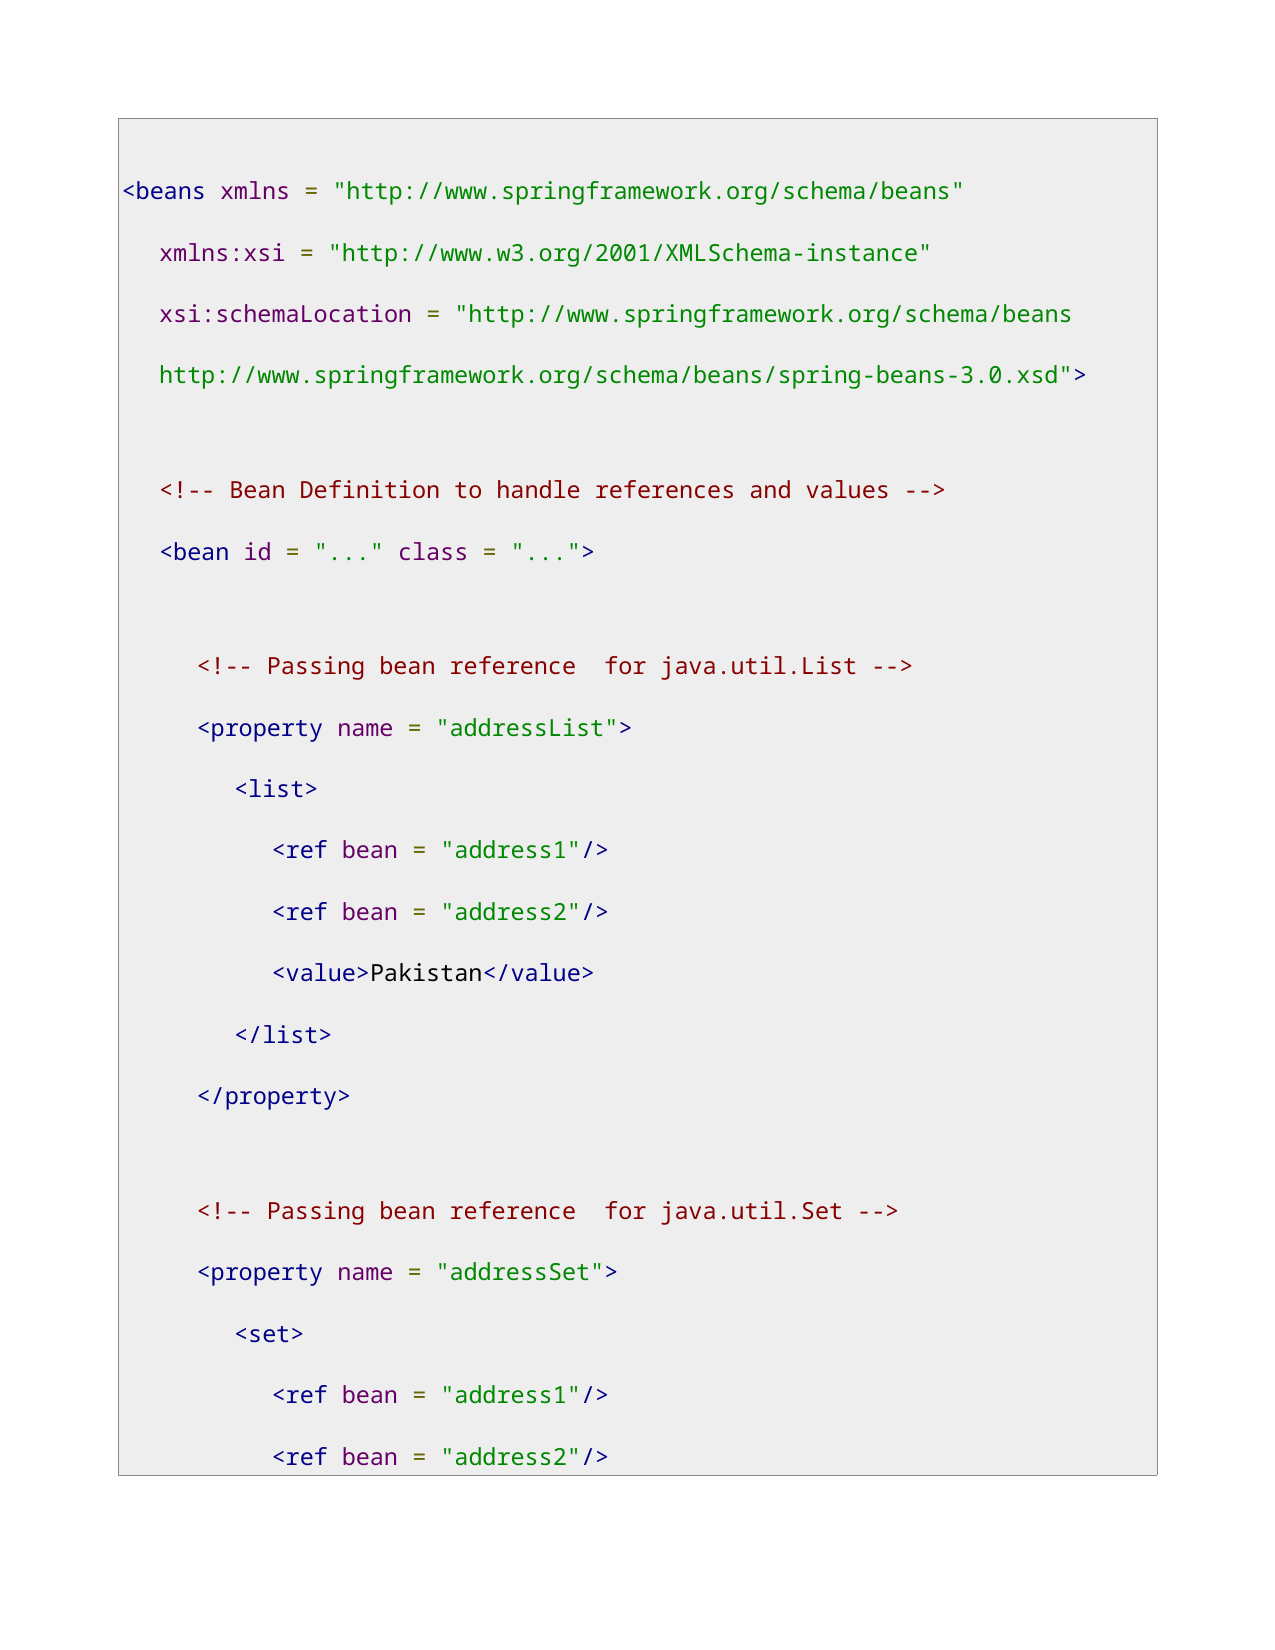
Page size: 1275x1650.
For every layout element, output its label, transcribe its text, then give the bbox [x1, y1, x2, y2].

text <ref bean = "address1"/> [119, 1375, 1157, 1411]
text <!-- Passing bean reference for java.util.List --> [119, 646, 1157, 681]
text <bean id = "..." class = "..."> [119, 532, 1157, 567]
text <!-- Bean Definition to handle references and values --> [119, 470, 1157, 505]
text </list> [119, 1015, 1157, 1050]
text <ref bean = "address2"/> [119, 892, 1157, 927]
text xmlns:xsi = "http://www.w3.org/2001/XMLSchema-instance" [119, 233, 1157, 268]
text </property> [119, 1076, 1157, 1112]
text <list> [119, 769, 1157, 804]
text <property name = "addressSet"> [119, 1252, 1157, 1288]
text <!-- Passing bean reference for java.util.Set --> [119, 1191, 1157, 1226]
text http://www.springframework.org/schema/beans/spring-beans-3.0.xsd"> [119, 356, 1157, 391]
text xsi:schemaLocation = "http://www.springframework.org/schema/beans [119, 294, 1157, 329]
text <ref bean = "address1"/> [119, 831, 1157, 866]
text <property name = "addressList"> [119, 708, 1157, 743]
text <ref bean = "address2"/> [119, 1437, 1157, 1475]
text <set> [119, 1314, 1157, 1349]
text <beans xmlns = "http://www.springframework.org/schema/beans" [119, 171, 1157, 206]
text <value>Pakistan</value> [119, 953, 1157, 989]
